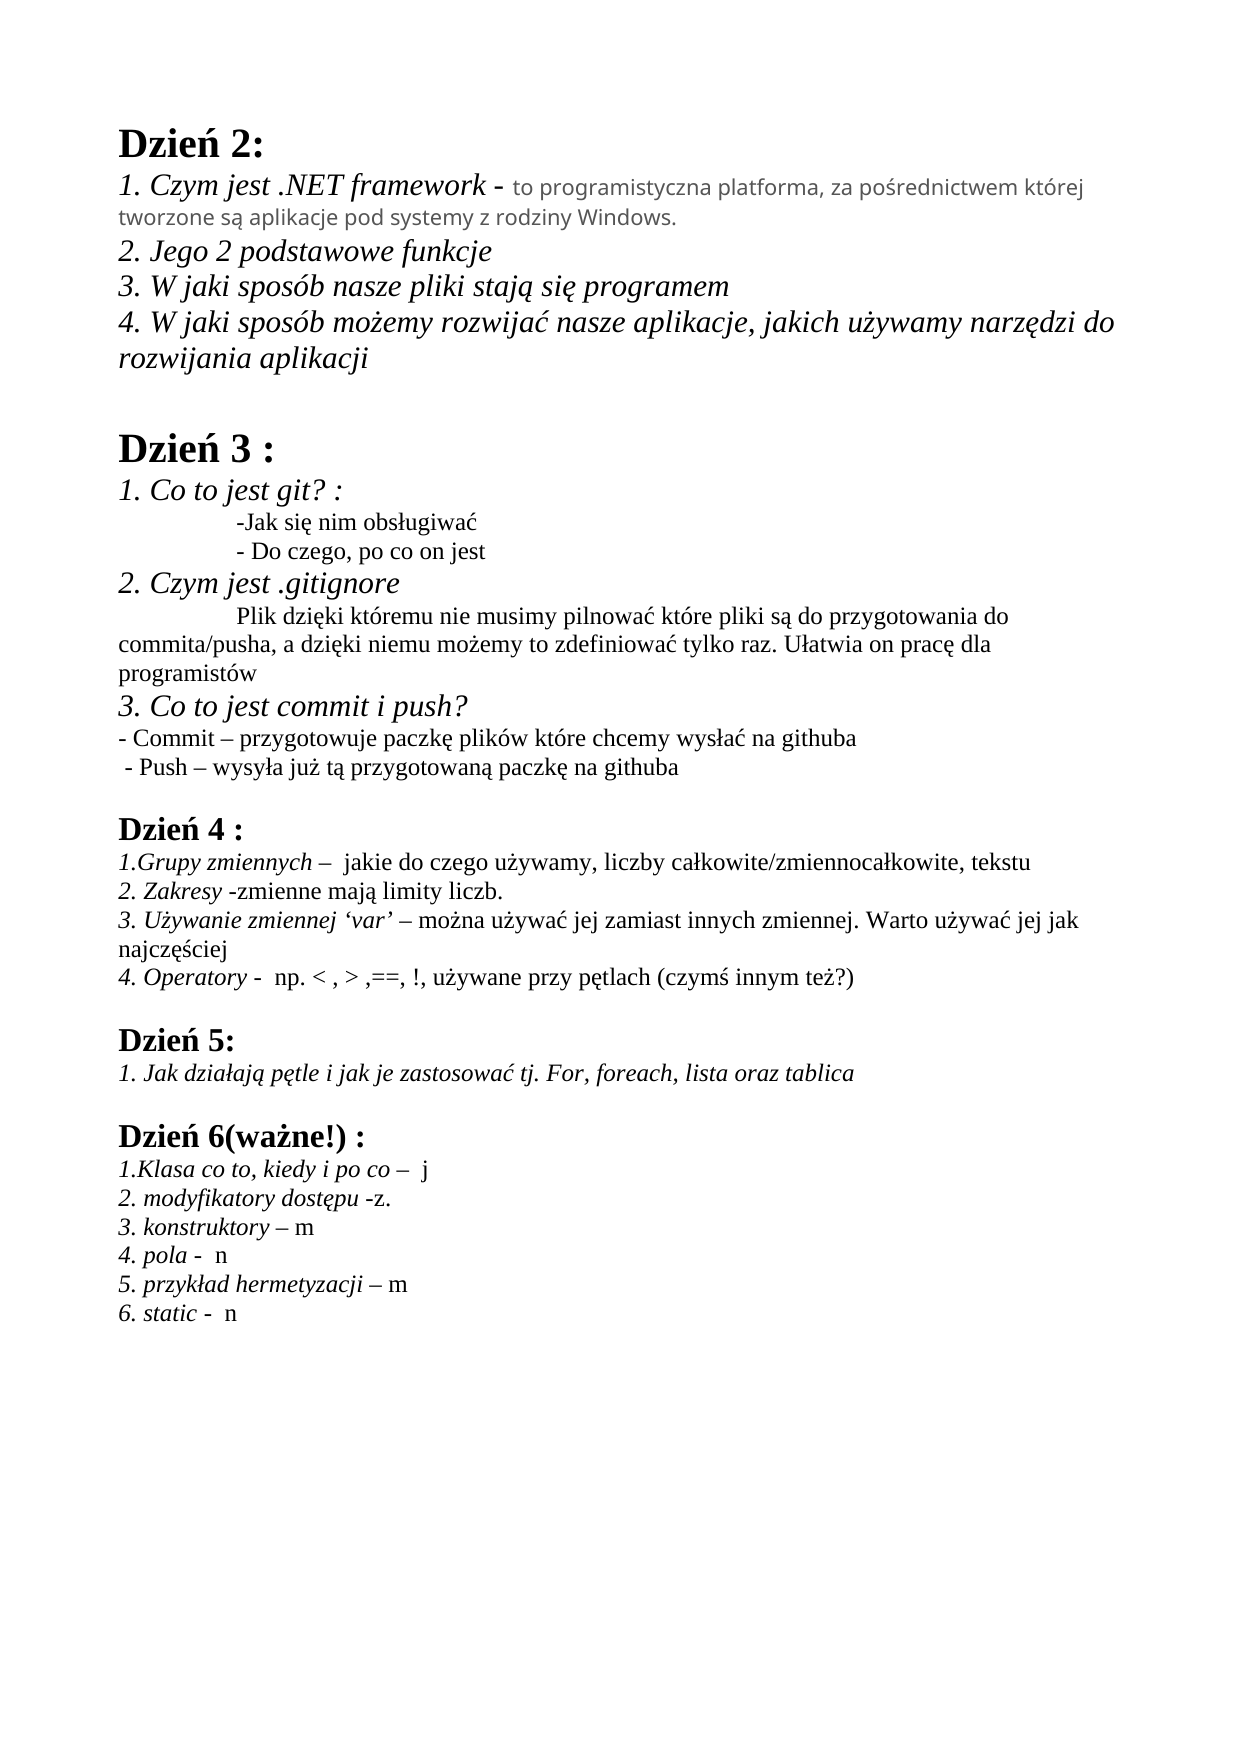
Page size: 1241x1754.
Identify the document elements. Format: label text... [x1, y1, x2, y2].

text 2. modyfikatory dostępu -z. [118, 1183, 1122, 1212]
text Dzień 3 : [118, 423, 1122, 471]
text 5. przykład hermetyzacji – m [118, 1269, 1122, 1298]
text -Jak się nim obsługiwać [118, 507, 1122, 536]
text Dzień 2: [118, 118, 1122, 166]
text 1.Klasa co to, kiedy i po co – j [118, 1154, 1122, 1183]
text 2. Czym jest .gitignore Plik dzięki któremu nie musimy pilnować które pliki są do przygotowania do commita/pusha, a dzięki niemu możemy to zdefiniować tylko raz. Ułatwia on pracę dla programistów [118, 565, 1122, 687]
text 3. Co to jest commit i push? [118, 687, 1122, 723]
text 4. pola - n [118, 1240, 1122, 1269]
text 4. W jaki sposób możemy rozwijać nasze aplikacje, jakich używamy narzędzi do rozwijania aplikacji [118, 304, 1122, 376]
text Dzień 5: [118, 1020, 1122, 1058]
text Dzień 6(ważne!) : [118, 1116, 1122, 1154]
text 1. Czym jest .NET framework - to programistyczna platforma, za pośrednictwem której tworzone są aplikacje pod systemy z rodziny Windows. [118, 166, 1122, 232]
text 2. Jego 2 podstawowe funkcje [118, 232, 1122, 268]
text 6. static - n [118, 1298, 1122, 1327]
text 3. W jaki sposób nasze pliki stają się programem [118, 268, 1122, 304]
text 2. Zakresy -zmienne mają limity liczb. [118, 876, 1122, 905]
text 1. Co to jest git? : [118, 471, 1122, 507]
text Dzień 4 : [118, 809, 1122, 847]
text - Do czego, po co on jest [118, 536, 1122, 565]
text 3. konstruktory – m [118, 1212, 1122, 1240]
text - Commit – przygotowuje paczkę plików które chcemy wysłać na githuba - Push – wysyła już tą przygotowaną paczkę na githuba [118, 723, 1122, 780]
text 4. Operatory - np. < , > ,==, !, używane przy pętlach (czymś innym też?) [118, 962, 1122, 991]
text 3. Używanie zmiennej ‘var’ – można używać jej zamiast innych zmiennej. Warto używać jej jak najczęściej [118, 905, 1122, 962]
text 1. Jak działają pętle i jak je zastosować tj. For, foreach, lista oraz tablica [118, 1058, 1122, 1087]
text 1.Grupy zmiennych – jakie do czego używamy, liczby całkowite/zmiennocałkowite, tekstu [118, 847, 1122, 876]
